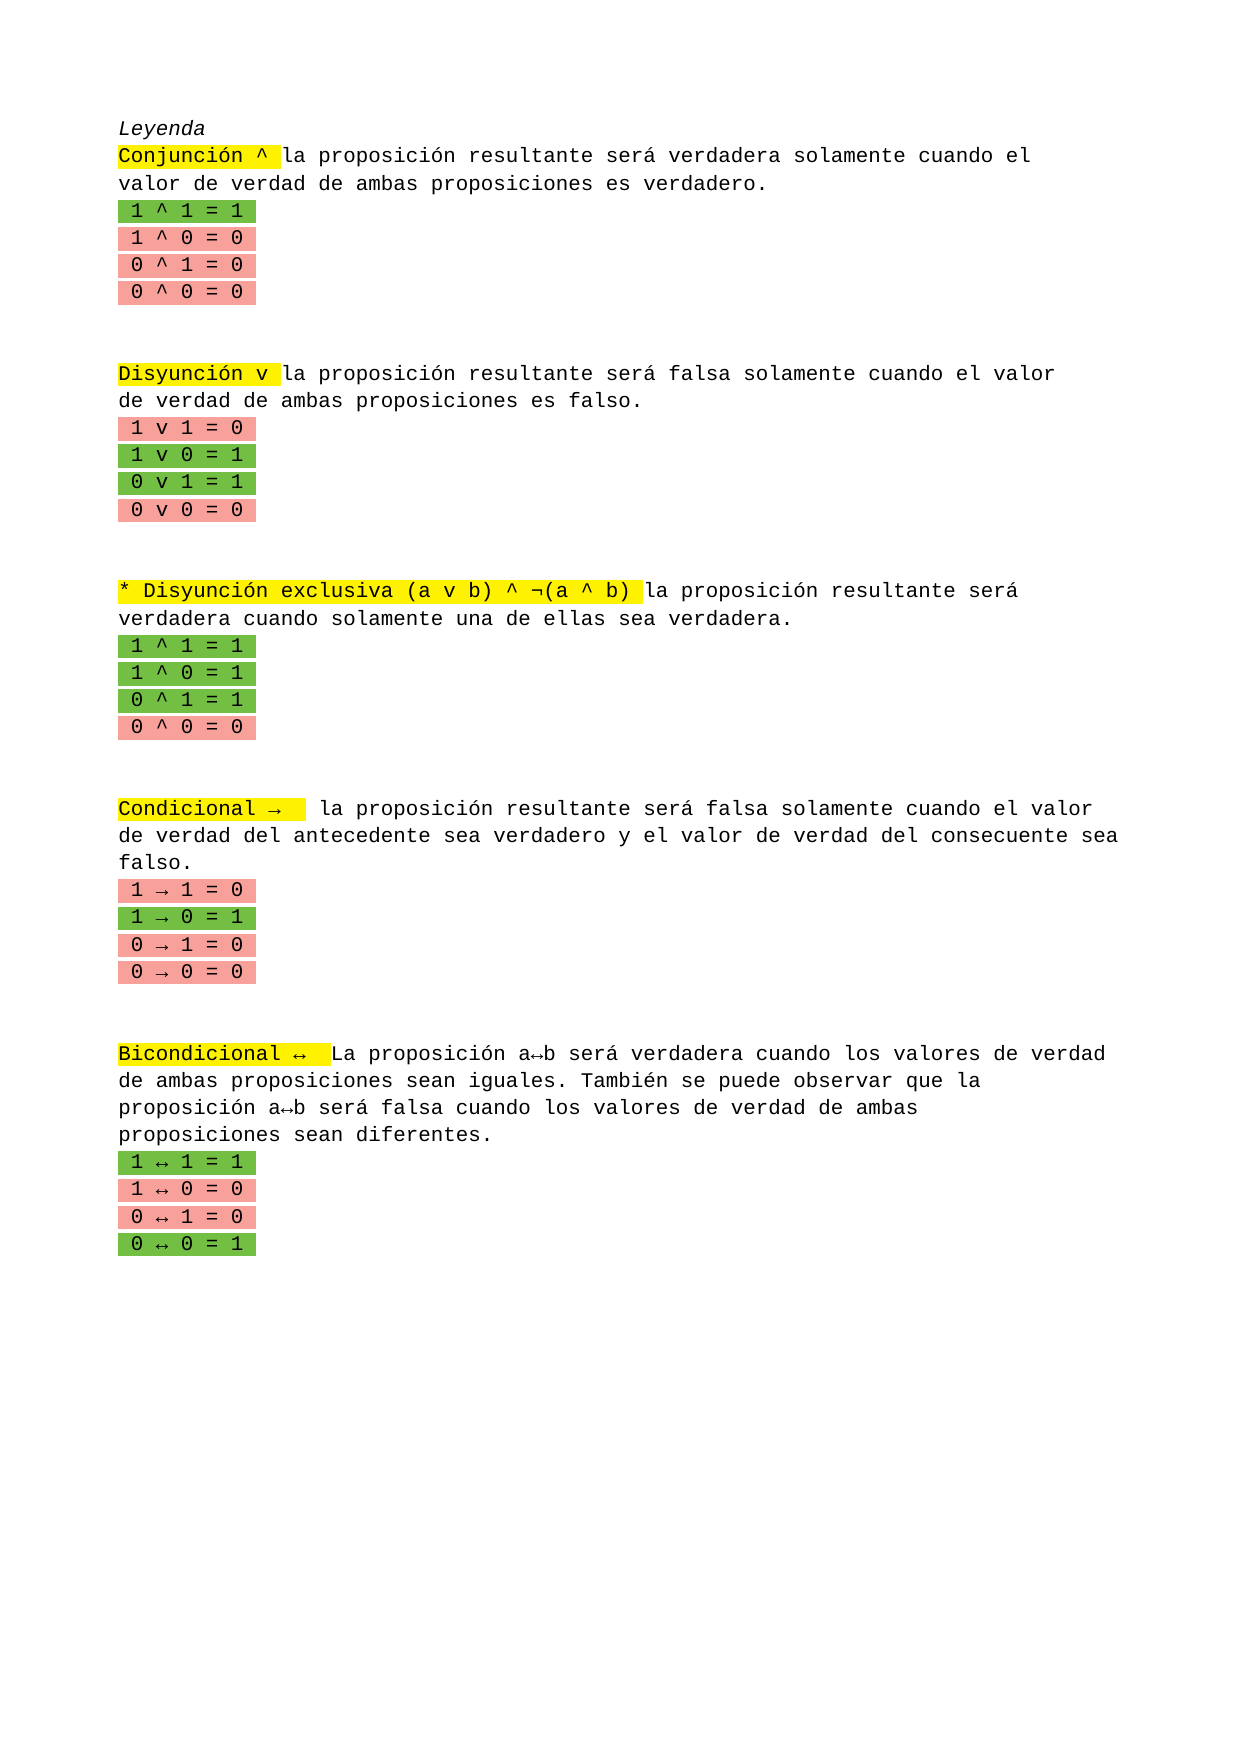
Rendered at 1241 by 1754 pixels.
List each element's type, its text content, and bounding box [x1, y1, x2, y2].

text Bicondicional ↔ La proposición a↔b será verdadera cuando los valores de verdad de ambas proposiciones sean iguales. También se puede observar que la [118, 1042, 1122, 1093]
text 1 v 1 = 0 [118, 417, 1122, 441]
text 0 ↔ 0 = 1 [118, 1233, 1122, 1256]
text Condicional → la proposición resultante será falsa solamente cuando el valor de verdad del antecedente sea verdadero y el valor de verdad del consecuente sea falso. [118, 798, 1122, 876]
text 1 ^ 0 = 1 [118, 662, 1122, 686]
text proposición a↔b será falsa cuando los valores de verdad de ambas [118, 1097, 1122, 1121]
text 0 ↔ 1 = 0 [118, 1206, 1122, 1229]
text 1 ^ 0 = 0 [118, 227, 1122, 251]
text proposiciones sean diferentes. [118, 1124, 1122, 1148]
text 1 ↔ 0 = 0 [118, 1178, 1122, 1202]
text * Disyunción exclusiva (a v b) ^ ¬(a ^ b) la proposición resultante será verdadera cuando solamente una de ellas sea verdadera. [118, 580, 1122, 631]
text Leyenda [118, 118, 1122, 142]
text 1 ↔ 1 = 1 [118, 1151, 1122, 1175]
text 0 v 0 = 0 [118, 499, 1122, 522]
text 0 ^ 0 = 0 [118, 716, 1122, 740]
text 0 ^ 0 = 0 [118, 281, 1122, 305]
text de verdad de ambas proposiciones es falso. [118, 390, 1122, 414]
text 0 ^ 1 = 0 [118, 254, 1122, 278]
text 0 → 1 = 0 [118, 934, 1122, 957]
text 1 → 1 = 0 [118, 879, 1122, 903]
text Disyunción v la proposición resultante será falsa solamente cuando el valor [118, 363, 1122, 386]
text 1 ^ 1 = 1 [118, 635, 1122, 658]
text 0 v 1 = 1 [118, 472, 1122, 495]
text 1 ^ 1 = 1 [118, 200, 1122, 223]
text Conjunción ^ la proposición resultante será verdadera solamente cuando el [118, 145, 1122, 169]
text 0 → 0 = 0 [118, 961, 1122, 984]
text 1 v 0 = 1 [118, 444, 1122, 468]
text valor de verdad de ambas proposiciones es verdadero. [118, 172, 1122, 196]
text 1 → 0 = 1 [118, 907, 1122, 930]
text 0 ^ 1 = 1 [118, 689, 1122, 713]
